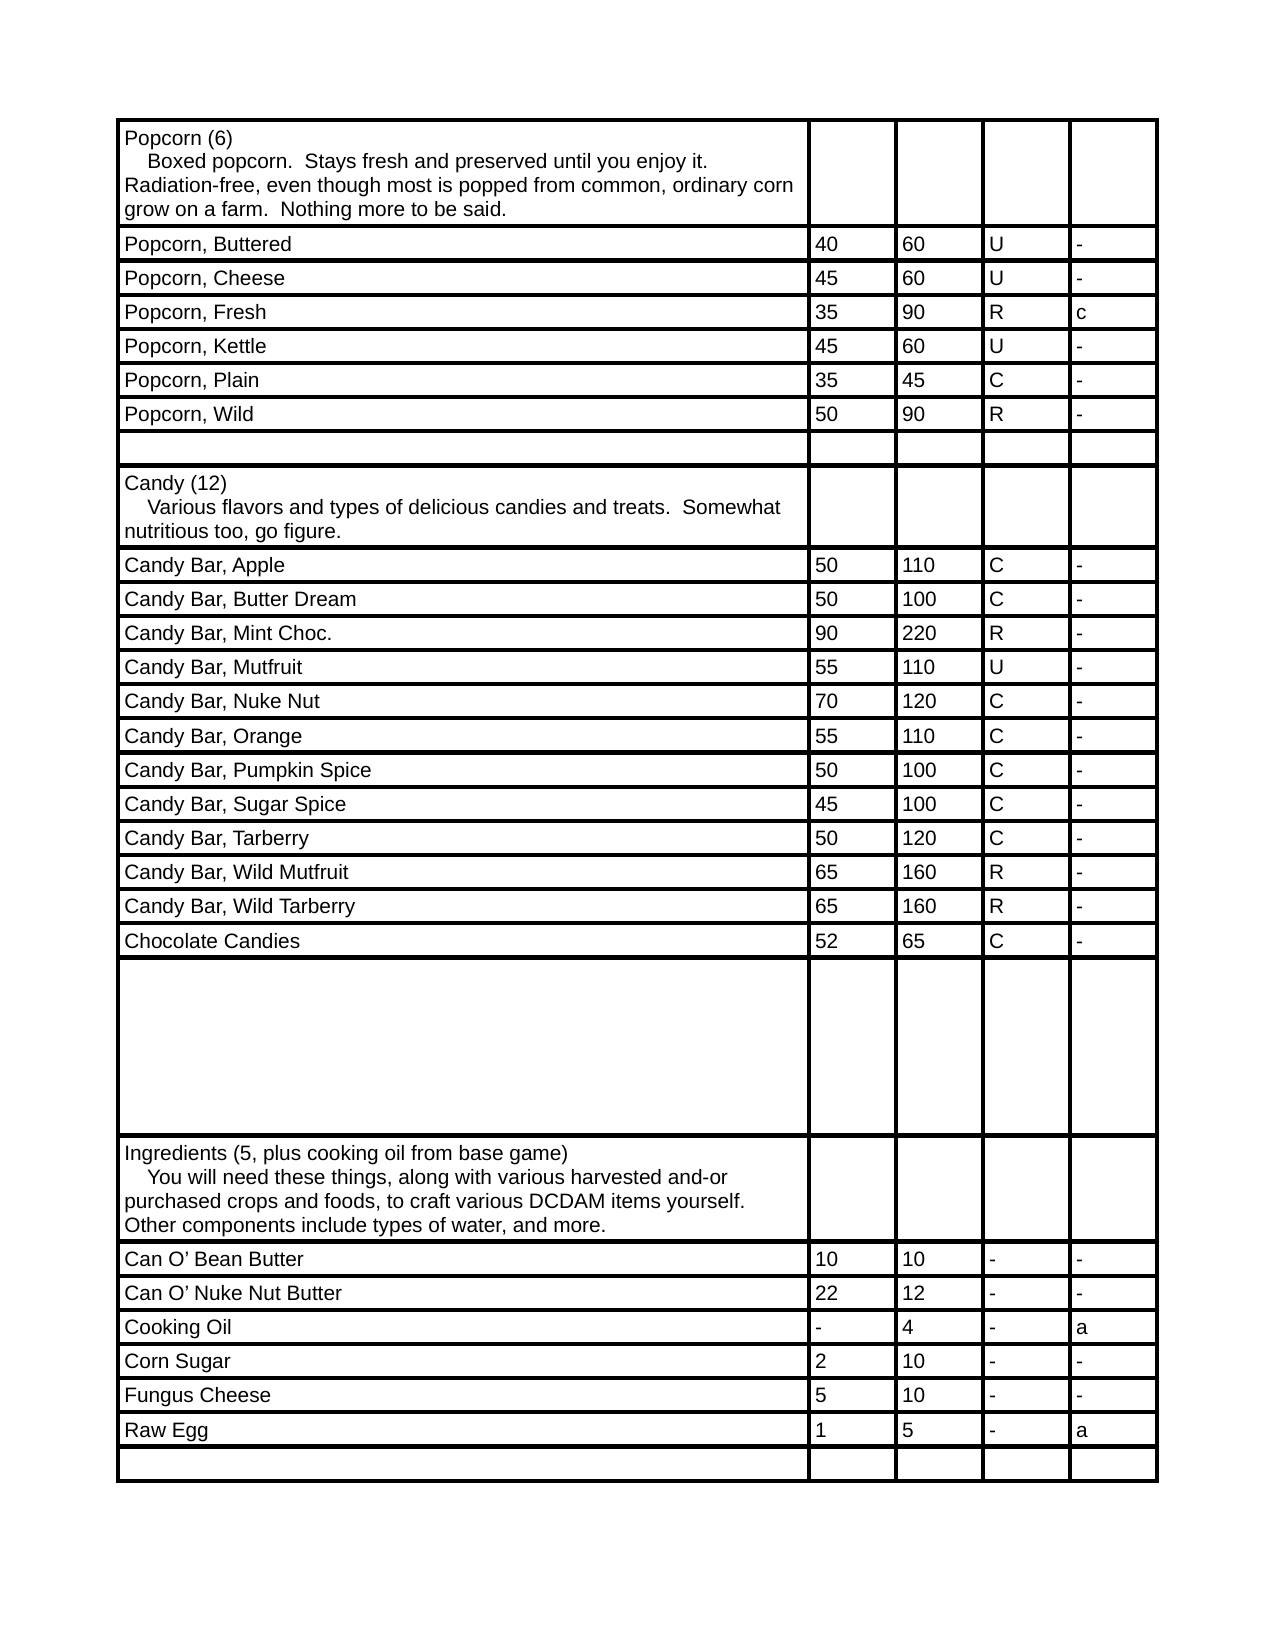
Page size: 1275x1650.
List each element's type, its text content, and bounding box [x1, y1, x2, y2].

table_cell R [985, 297, 1068, 327]
table_cell - [985, 1244, 1068, 1273]
table_cell C [985, 925, 1068, 955]
table_cell - [985, 1312, 1068, 1342]
table_cell 10 [898, 1244, 981, 1273]
table_cell C [985, 823, 1068, 853]
table_cell 55 [811, 720, 894, 750]
table_cell [985, 433, 1068, 463]
table_cell R [985, 857, 1068, 887]
table_cell - [1072, 857, 1155, 887]
table_cell U [985, 263, 1068, 292]
table_cell 100 [898, 755, 981, 784]
table_cell - [1072, 550, 1155, 579]
table_cell Corn Sugar [120, 1346, 807, 1376]
table_cell [898, 1138, 981, 1239]
table_cell 120 [898, 823, 981, 853]
table_cell [1072, 468, 1155, 545]
table_cell C [985, 584, 1068, 614]
table_cell - [1072, 652, 1155, 682]
table_cell Fungus Cheese [120, 1380, 807, 1410]
table_cell [1072, 1138, 1155, 1239]
table_cell [898, 122, 981, 224]
table_cell U [985, 228, 1068, 258]
table_cell Popcorn, Fresh [120, 297, 807, 327]
table_cell [120, 433, 807, 463]
table_cell [811, 960, 894, 1133]
table_cell Cooking Oil [120, 1312, 807, 1342]
table_cell 5 [811, 1380, 894, 1410]
table_cell 65 [898, 925, 981, 955]
table_cell 55 [811, 652, 894, 682]
table_cell Candy Bar, Sugar Spice [120, 789, 807, 819]
table_cell [898, 1449, 981, 1478]
table_cell Popcorn, Wild [120, 399, 807, 429]
table_cell [120, 960, 807, 1133]
table_cell 35 [811, 365, 894, 395]
table_cell 50 [811, 823, 894, 853]
table_cell [811, 433, 894, 463]
table_cell - [1072, 823, 1155, 853]
table_cell Can O’ Nuke Nut Butter [120, 1278, 807, 1308]
table_cell 10 [811, 1244, 894, 1273]
table_cell C [985, 789, 1068, 819]
table_cell [1072, 1449, 1155, 1478]
table_cell [985, 1449, 1068, 1478]
table_cell [811, 468, 894, 545]
table_cell - [811, 1312, 894, 1342]
table_cell a [1072, 1414, 1155, 1444]
table_cell - [1072, 720, 1155, 750]
table_cell - [1072, 584, 1155, 614]
table_cell 60 [898, 263, 981, 292]
table_cell 100 [898, 584, 981, 614]
table_cell [811, 1449, 894, 1478]
table_cell 160 [898, 891, 981, 921]
table_cell 90 [898, 399, 981, 429]
table_cell 90 [811, 618, 894, 648]
table_cell - [1072, 618, 1155, 648]
table_cell - [1072, 1346, 1155, 1376]
table_cell 50 [811, 755, 894, 784]
table_cell 12 [898, 1278, 981, 1308]
table_cell 45 [811, 789, 894, 819]
table_cell C [985, 720, 1068, 750]
table_cell - [1072, 399, 1155, 429]
table_cell 100 [898, 789, 981, 819]
table_cell [985, 122, 1068, 224]
table_cell Candy Bar, Apple [120, 550, 807, 579]
table_cell Popcorn, Kettle [120, 331, 807, 361]
table_cell 110 [898, 720, 981, 750]
table_cell C [985, 686, 1068, 716]
table_cell - [1072, 686, 1155, 716]
table_cell [120, 1449, 807, 1478]
table_cell c [1072, 297, 1155, 327]
table_cell - [1072, 331, 1155, 361]
table_cell - [1072, 263, 1155, 292]
table_cell 70 [811, 686, 894, 716]
table_cell - [1072, 1244, 1155, 1273]
table_cell [985, 468, 1068, 545]
table_cell Candy Bar, Pumpkin Spice [120, 755, 807, 784]
table_cell 5 [898, 1414, 981, 1444]
table_cell Candy Bar, Nuke Nut [120, 686, 807, 716]
table_cell 65 [811, 857, 894, 887]
table_cell 60 [898, 331, 981, 361]
table_cell - [985, 1414, 1068, 1444]
table_cell Chocolate Candies [120, 925, 807, 955]
table_cell R [985, 399, 1068, 429]
table_cell 40 [811, 228, 894, 258]
table_cell Candy (12) Various flavors and types of delicious candies and treats. Somewhat nutritious too, go figure. [120, 468, 807, 545]
table_cell Raw Egg [120, 1414, 807, 1444]
table_cell 90 [898, 297, 981, 327]
table_cell [1072, 960, 1155, 1133]
table_cell Popcorn, Plain [120, 365, 807, 395]
table_cell - [1072, 365, 1155, 395]
table_cell - [1072, 789, 1155, 819]
table_cell Can O’ Bean Butter [120, 1244, 807, 1273]
table_cell 10 [898, 1380, 981, 1410]
table_cell 45 [898, 365, 981, 395]
table_cell Popcorn, Buttered [120, 228, 807, 258]
table_cell 45 [811, 263, 894, 292]
table_cell 65 [811, 891, 894, 921]
table_cell - [985, 1278, 1068, 1308]
table_cell - [1072, 925, 1155, 955]
table_cell 35 [811, 297, 894, 327]
table_cell - [1072, 228, 1155, 258]
table_cell 52 [811, 925, 894, 955]
table_cell [985, 960, 1068, 1133]
table_cell C [985, 755, 1068, 784]
table_cell Candy Bar, Butter Dream [120, 584, 807, 614]
table_cell [985, 1138, 1068, 1239]
table_cell 60 [898, 228, 981, 258]
table_cell Ingredients (5, plus cooking oil from base game) You will need these things, along with various harvested and-or purchased crops and foods, to craft various DCDAM items yourself. Other components include types of water, and more. [120, 1138, 807, 1239]
table_cell 110 [898, 550, 981, 579]
table_cell Candy Bar, Wild Mutfruit [120, 857, 807, 887]
table_cell 110 [898, 652, 981, 682]
table_cell - [985, 1346, 1068, 1376]
table_cell Candy Bar, Mint Choc. [120, 618, 807, 648]
table_cell - [1072, 1380, 1155, 1410]
table_cell Popcorn, Cheese [120, 263, 807, 292]
table_cell 4 [898, 1312, 981, 1342]
table_cell 160 [898, 857, 981, 887]
table_cell R [985, 891, 1068, 921]
table_cell C [985, 550, 1068, 579]
table_cell 1 [811, 1414, 894, 1444]
table_cell 50 [811, 550, 894, 579]
table_cell [1072, 122, 1155, 224]
table_cell Popcorn (6) Boxed popcorn. Stays fresh and preserved until you enjoy it. Radiation-free, even though most is popped from common, ordinary corn grow on a farm. Nothing more to be said. [120, 122, 807, 224]
table_cell 220 [898, 618, 981, 648]
table_cell 45 [811, 331, 894, 361]
table_cell - [1072, 1278, 1155, 1308]
table_cell 50 [811, 584, 894, 614]
table_cell Candy Bar, Mutfruit [120, 652, 807, 682]
table_cell 2 [811, 1346, 894, 1376]
table_cell - [1072, 891, 1155, 921]
table_cell U [985, 331, 1068, 361]
table_cell [898, 960, 981, 1133]
table_cell 10 [898, 1346, 981, 1376]
table_cell U [985, 652, 1068, 682]
table_cell - [1072, 755, 1155, 784]
table_cell [811, 1138, 894, 1239]
table_cell R [985, 618, 1068, 648]
table_cell Candy Bar, Wild Tarberry [120, 891, 807, 921]
table_cell Candy Bar, Orange [120, 720, 807, 750]
table_cell [811, 122, 894, 224]
table_cell [898, 468, 981, 545]
table_cell - [985, 1380, 1068, 1410]
table_cell a [1072, 1312, 1155, 1342]
table_cell C [985, 365, 1068, 395]
table_cell Candy Bar, Tarberry [120, 823, 807, 853]
table_cell [1072, 433, 1155, 463]
table_cell 120 [898, 686, 981, 716]
table_cell [898, 433, 981, 463]
table_cell 22 [811, 1278, 894, 1308]
table_cell 50 [811, 399, 894, 429]
